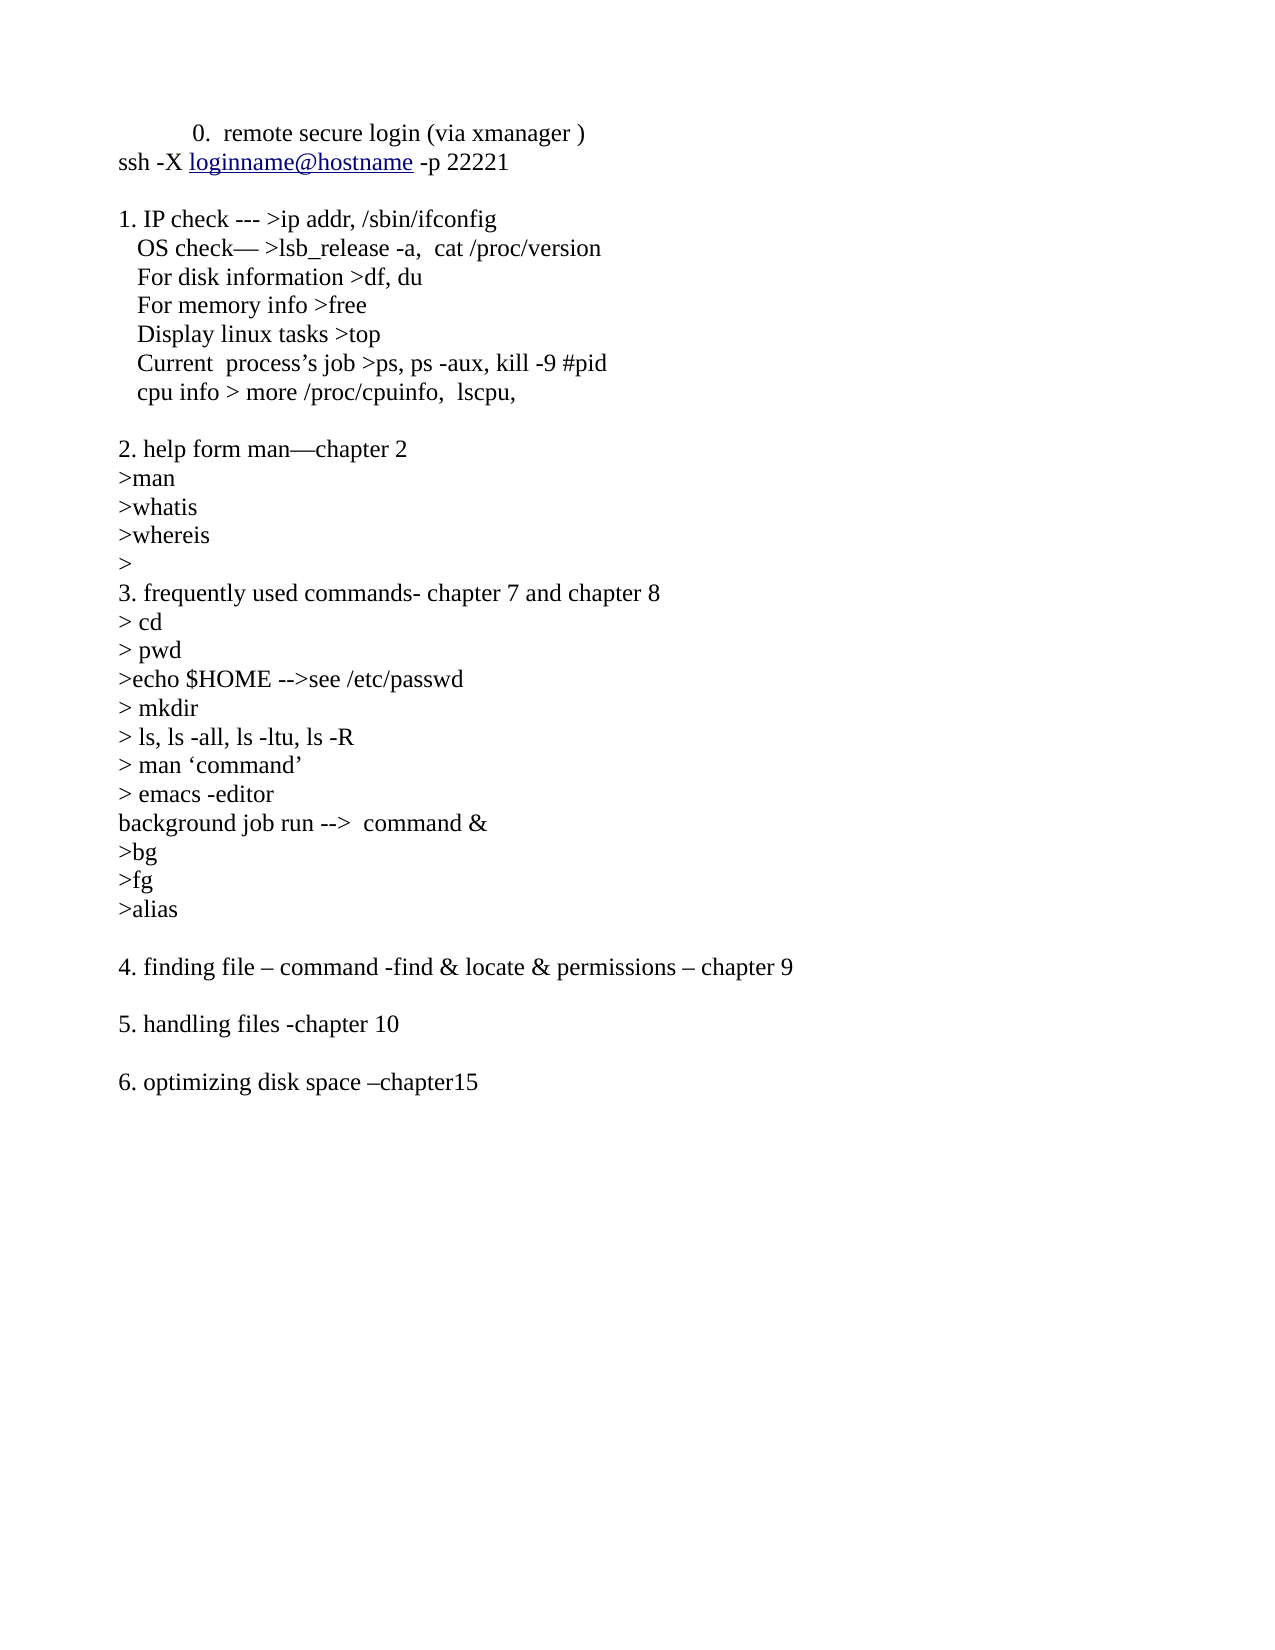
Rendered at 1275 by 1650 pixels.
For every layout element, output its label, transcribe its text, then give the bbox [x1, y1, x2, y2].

text cpu info > more /proc/cpuinfo, lscpu, [118, 377, 1157, 406]
text 3. frequently used commands- chapter 7 and chapter 8 [118, 578, 1157, 607]
text > mkdir [118, 693, 1157, 722]
text For disk information >df, du [118, 262, 1157, 291]
text > ls, ls -all, ls -ltu, ls -R [118, 722, 1157, 751]
text 5. handling files -chapter 10 [118, 1009, 1157, 1038]
text > man ‘command’ [118, 751, 1157, 779]
text >echo $HOME -->see /etc/passwd [118, 664, 1157, 693]
text OS check— >lsb_release -a, cat /proc/version [118, 233, 1157, 262]
text 0. remote secure login (via xmanager ) [118, 118, 1157, 147]
text Current process’s job >ps, ps -aux, kill -9 #pid [118, 348, 1157, 377]
text >whatis [118, 492, 1157, 521]
text For memory info >free [118, 291, 1157, 319]
text >bg [118, 837, 1157, 866]
text Display linux tasks >top [118, 319, 1157, 348]
text > pwd [118, 636, 1157, 664]
text 6. optimizing disk space –chapter15 [118, 1067, 1157, 1096]
text >whereis [118, 521, 1157, 549]
text >alias [118, 894, 1157, 923]
text > [118, 549, 1157, 578]
text 1. IP check --- >ip addr, /sbin/ifconfig [118, 204, 1157, 233]
text 2. help form man—chapter 2 [118, 434, 1157, 463]
text 4. finding file – command -find & locate & permissions – chapter 9 [118, 952, 1157, 981]
text ssh -X loginname@hostname -p 22221 [118, 147, 1157, 176]
text > emacs -editor [118, 779, 1157, 808]
text > cd [118, 607, 1157, 636]
text >man [118, 463, 1157, 492]
text background job run --> command & [118, 808, 1157, 837]
text >fg [118, 866, 1157, 894]
